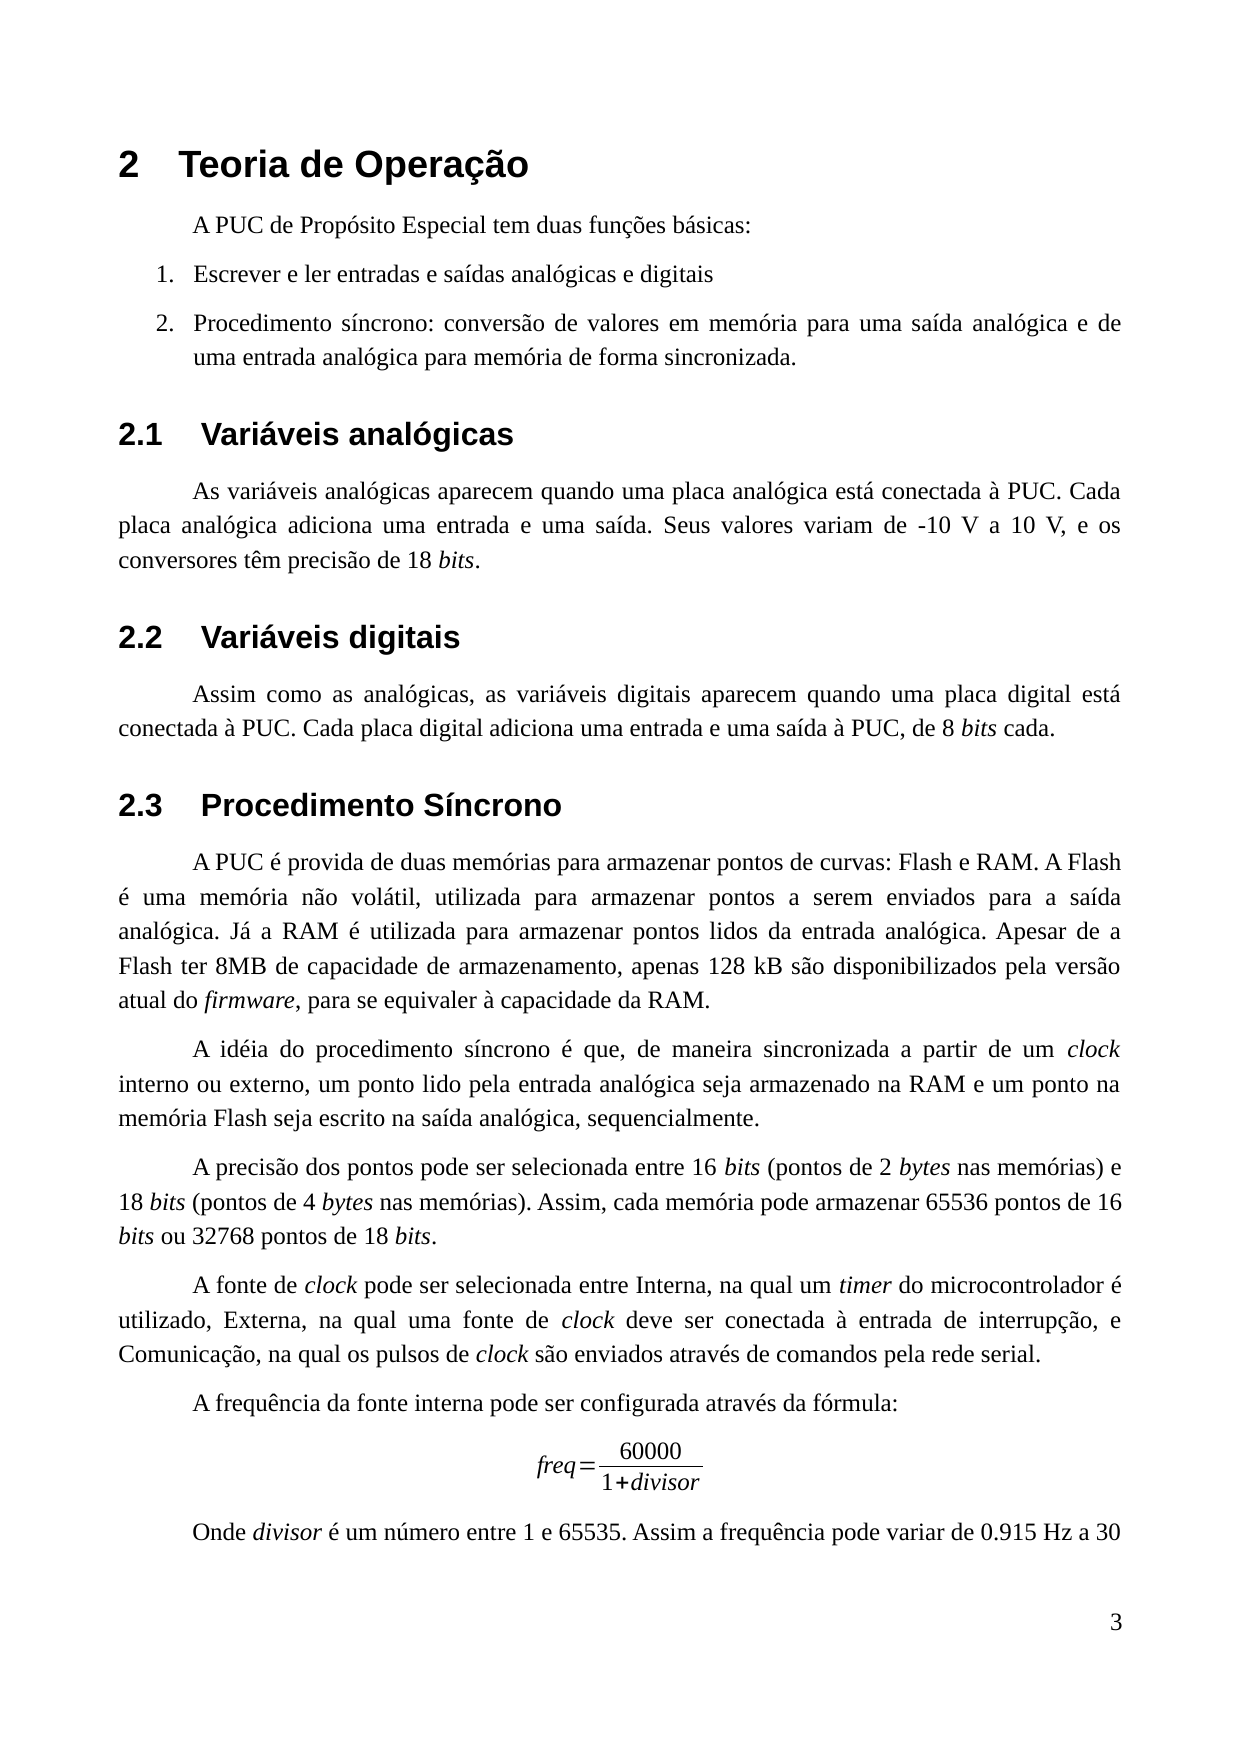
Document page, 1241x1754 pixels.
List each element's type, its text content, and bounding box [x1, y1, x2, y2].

text As variáveis analógicas aparecem quando uma placa analógica está conectada à PUC. Cada placa analógica adiciona uma entrada e uma saída. Seus valores variam de -10 V a 10 V, e os conversores têm precisão de 18 bits. [118, 476, 1122, 574]
text A frequência da fonte interna pode ser configurada através da fórmula: [118, 1388, 1122, 1417]
text A fonte de clock pode ser selecionada entre Interna, na qual um timer do microcontrolador é utilizado, Externa, na qual uma fonte de clock deve ser conectada à entrada de interrupção, e Comunicação, na qual os pulsos de clock são enviados através de comandos pela rede serial. [118, 1270, 1122, 1368]
subtitle Procedimento Síncrono [118, 786, 1122, 823]
subtitle Variáveis analógicas [118, 415, 1122, 452]
text A idéia do procedimento síncrono é que, de maneira sincronizada a partir de um clock interno ou externo, um ponto lido pela entrada analógica seja armazenado na RAM e um ponto na memória Flash seja escrito na saída analógica, sequencialmente. [118, 1034, 1122, 1132]
text Assim como as analógicas, as variáveis digitais aparecem quando uma placa digital está conectada à PUC. Cada placa digital adiciona uma entrada e uma saída à PUC, de 8 bits cada. [118, 679, 1122, 742]
subtitle Variáveis digitais [118, 618, 1122, 655]
text A PUC é provida de duas memórias para armazenar pontos de curvas: Flash e RAM. A Flash é uma memória não volátil, utilizada para armazenar pontos a serem enviados para a saída analógica. Já a RAM é utilizada para armazenar pontos lidos da entrada analógica. Apesar de a Flash ter 8MB de capacidade de armazenamento, apenas 128 kB são disponibilizados pela versão atual do firmware, para se equivaler à capacidade da RAM. [118, 847, 1122, 1014]
subtitle Teoria de Operação [118, 142, 1122, 186]
list Escrever e ler entradas e saídas analógicas e digitais [156, 259, 1122, 287]
text A precisão dos pontos pode ser selecionada entre 16 bits (pontos de 2 bytes nas memórias) e 18 bits (pontos de 4 bytes nas memórias). Assim, cada memória pode armazenar 65536 pontos de 16 bits ou 32768 pontos de 18 bits. [118, 1152, 1122, 1250]
text A PUC de Propósito Especial tem duas funções básicas: [118, 210, 1122, 238]
text Onde divisor é um número entre 1 e 65535. Assim a frequência pode variar de 0.915 Hz a 30 [118, 1517, 1122, 1545]
list Procedimento síncrono: conversão de valores em memória para uma saída analógica e de uma entrada analógica para memória de forma sincronizada. [156, 308, 1122, 371]
